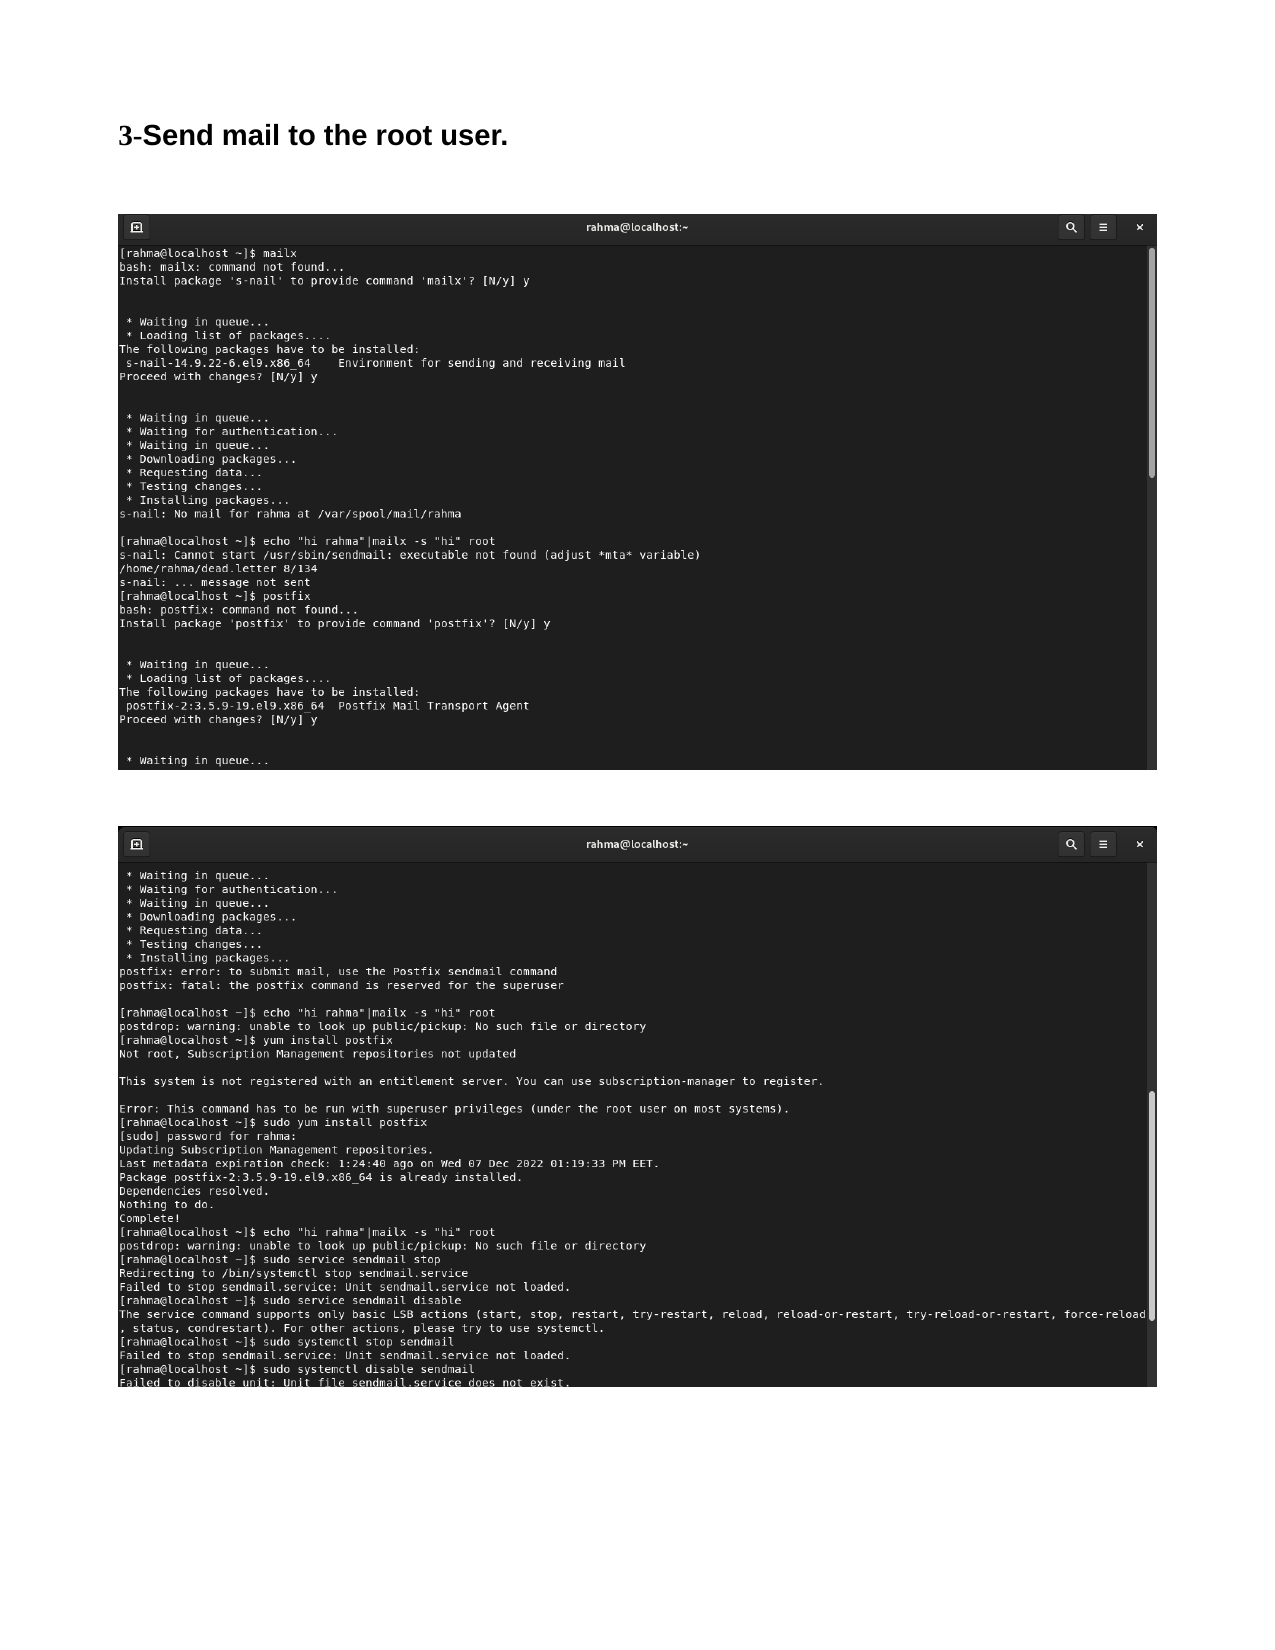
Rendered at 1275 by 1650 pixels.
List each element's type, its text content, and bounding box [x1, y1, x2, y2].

text 3-Send mail to the root user. [118, 118, 1157, 152]
picture [118, 214, 1157, 770]
picture [118, 826, 1157, 1387]
